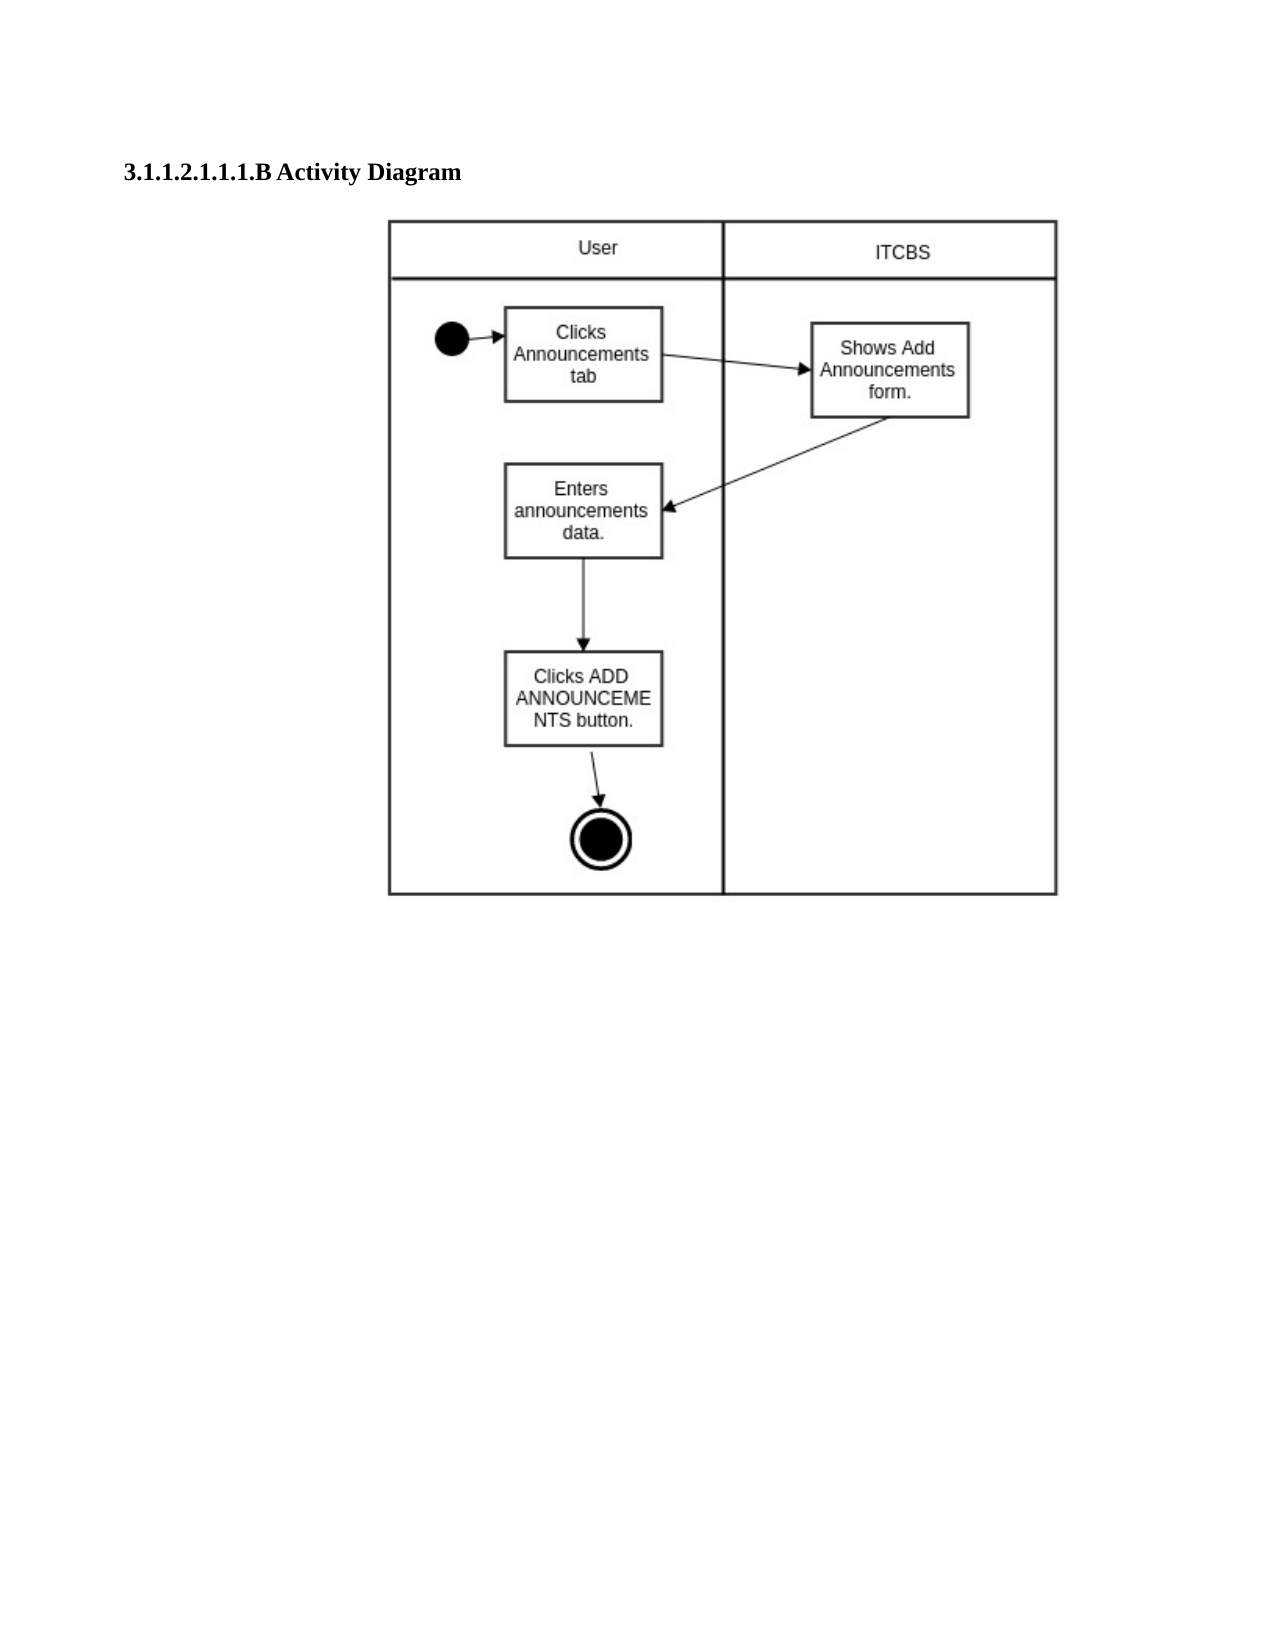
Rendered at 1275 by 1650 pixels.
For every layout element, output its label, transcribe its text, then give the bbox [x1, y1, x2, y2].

text 3.1.1.2.1.1.1.B Activity Diagram [123, 157, 1096, 186]
picture [124, 215, 1095, 932]
